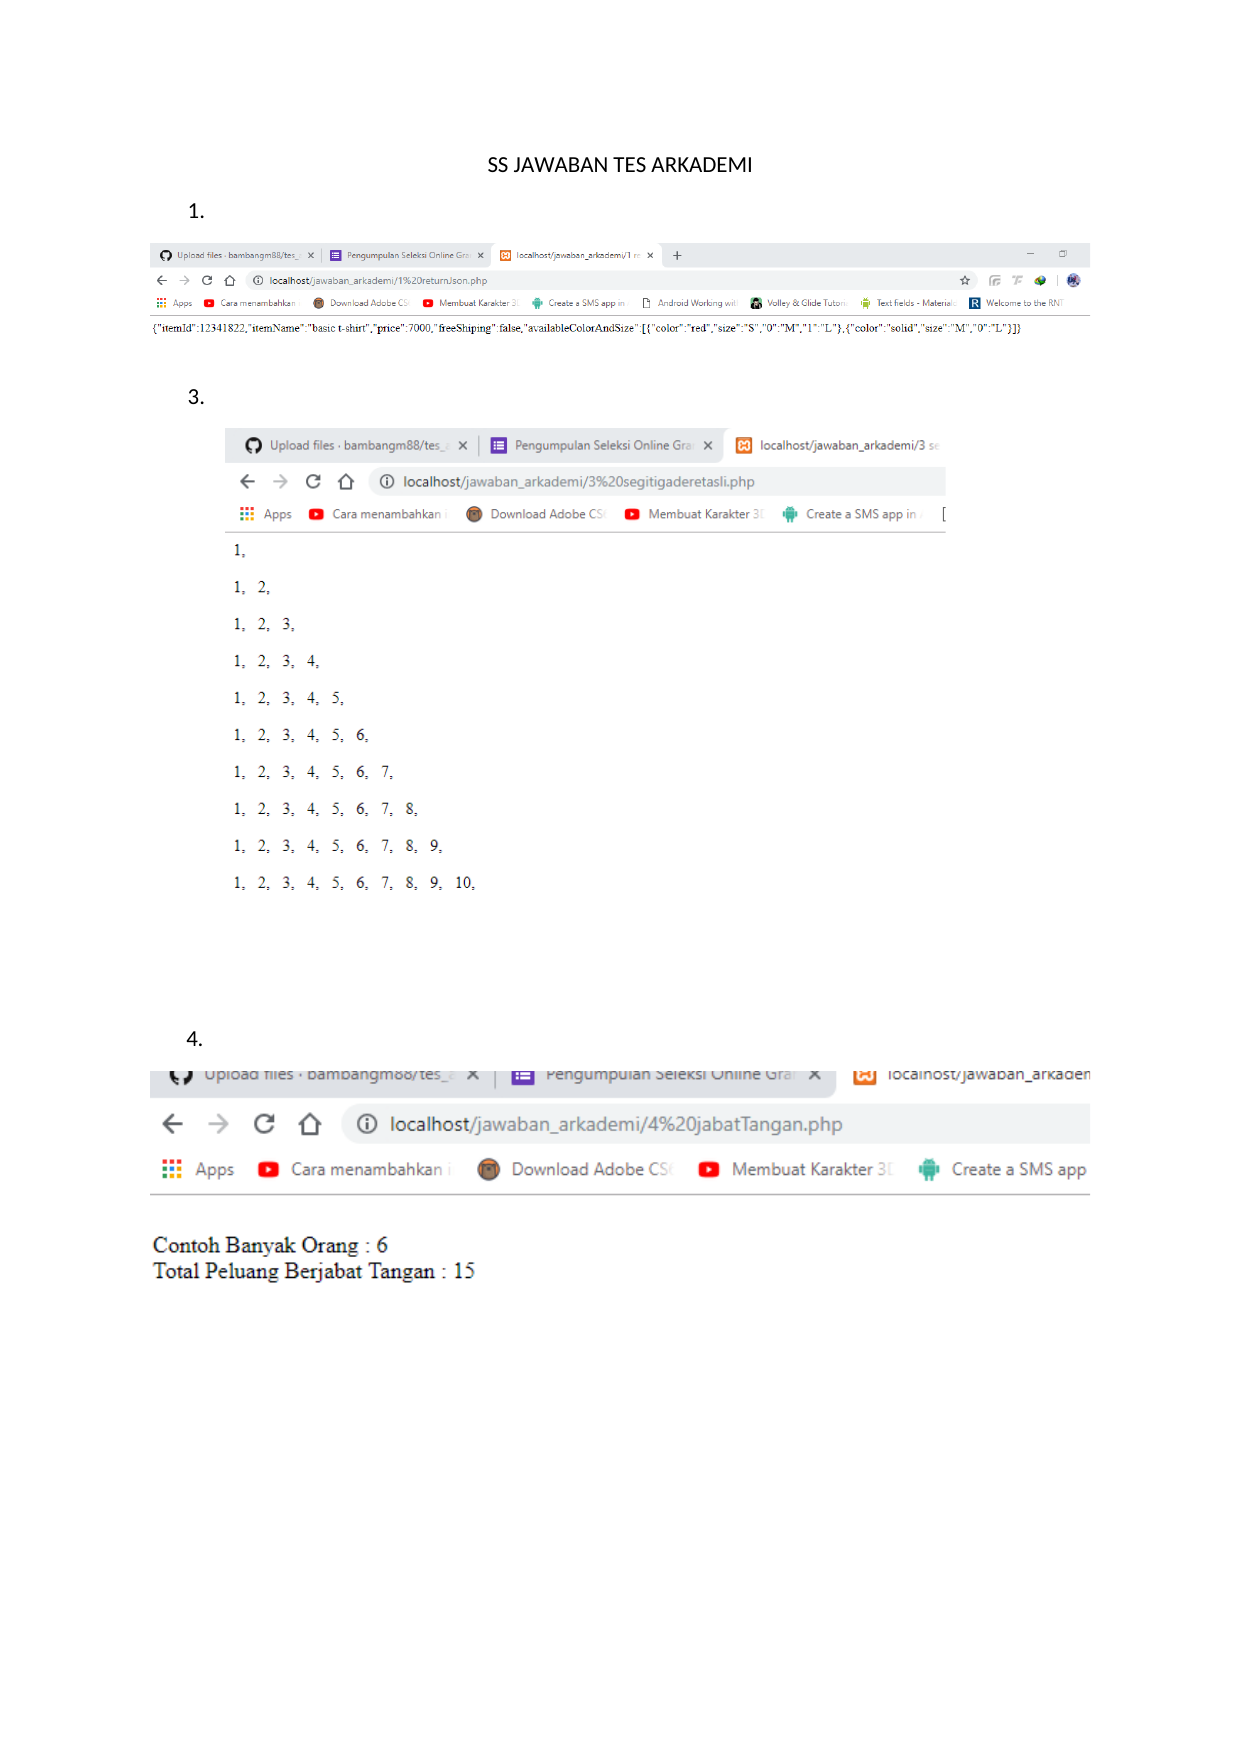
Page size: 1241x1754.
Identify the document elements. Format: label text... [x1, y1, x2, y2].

text 3. [187, 382, 1090, 410]
text 4. [150, 1024, 1090, 1053]
text SS JAWABAN TES ARKADEMI [150, 150, 1090, 178]
